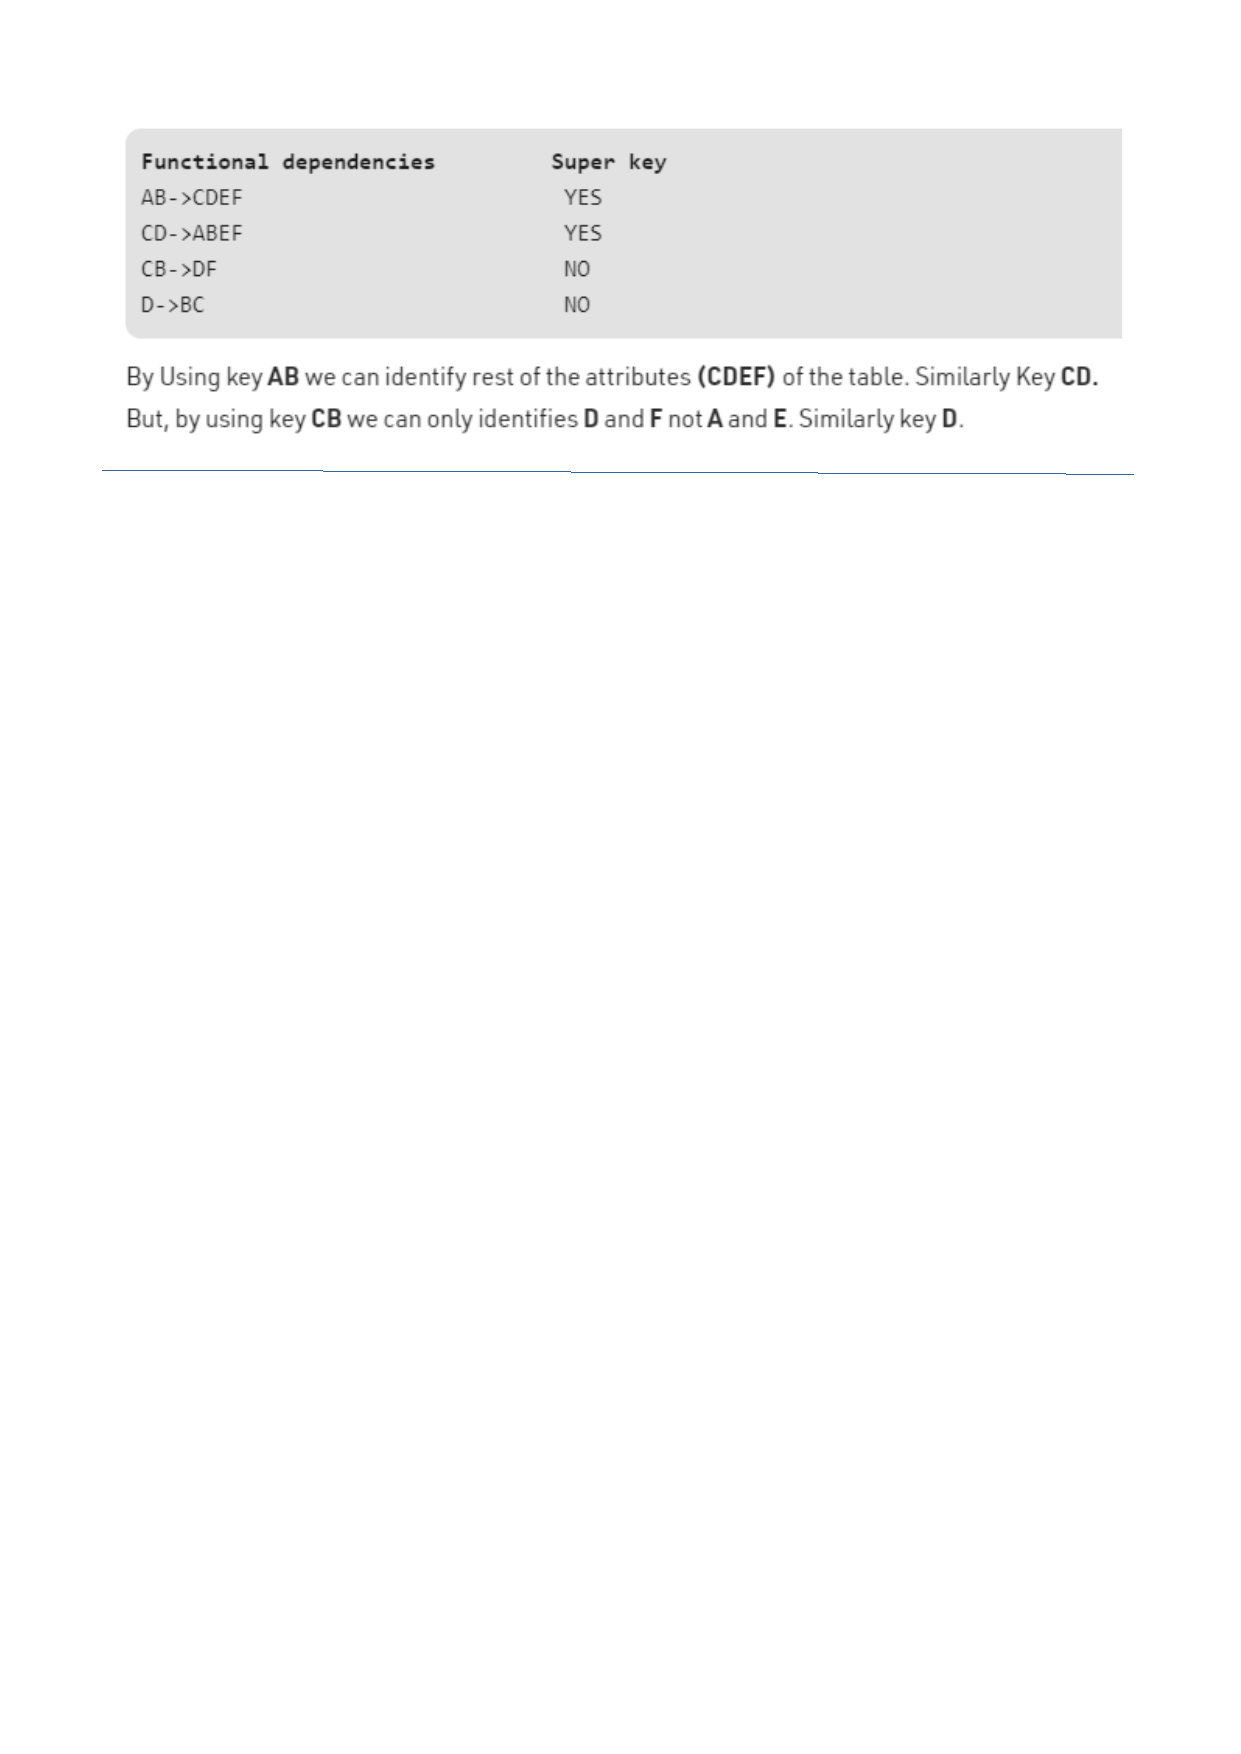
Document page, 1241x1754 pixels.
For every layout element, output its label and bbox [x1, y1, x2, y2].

picture [118, 118, 1123, 443]
